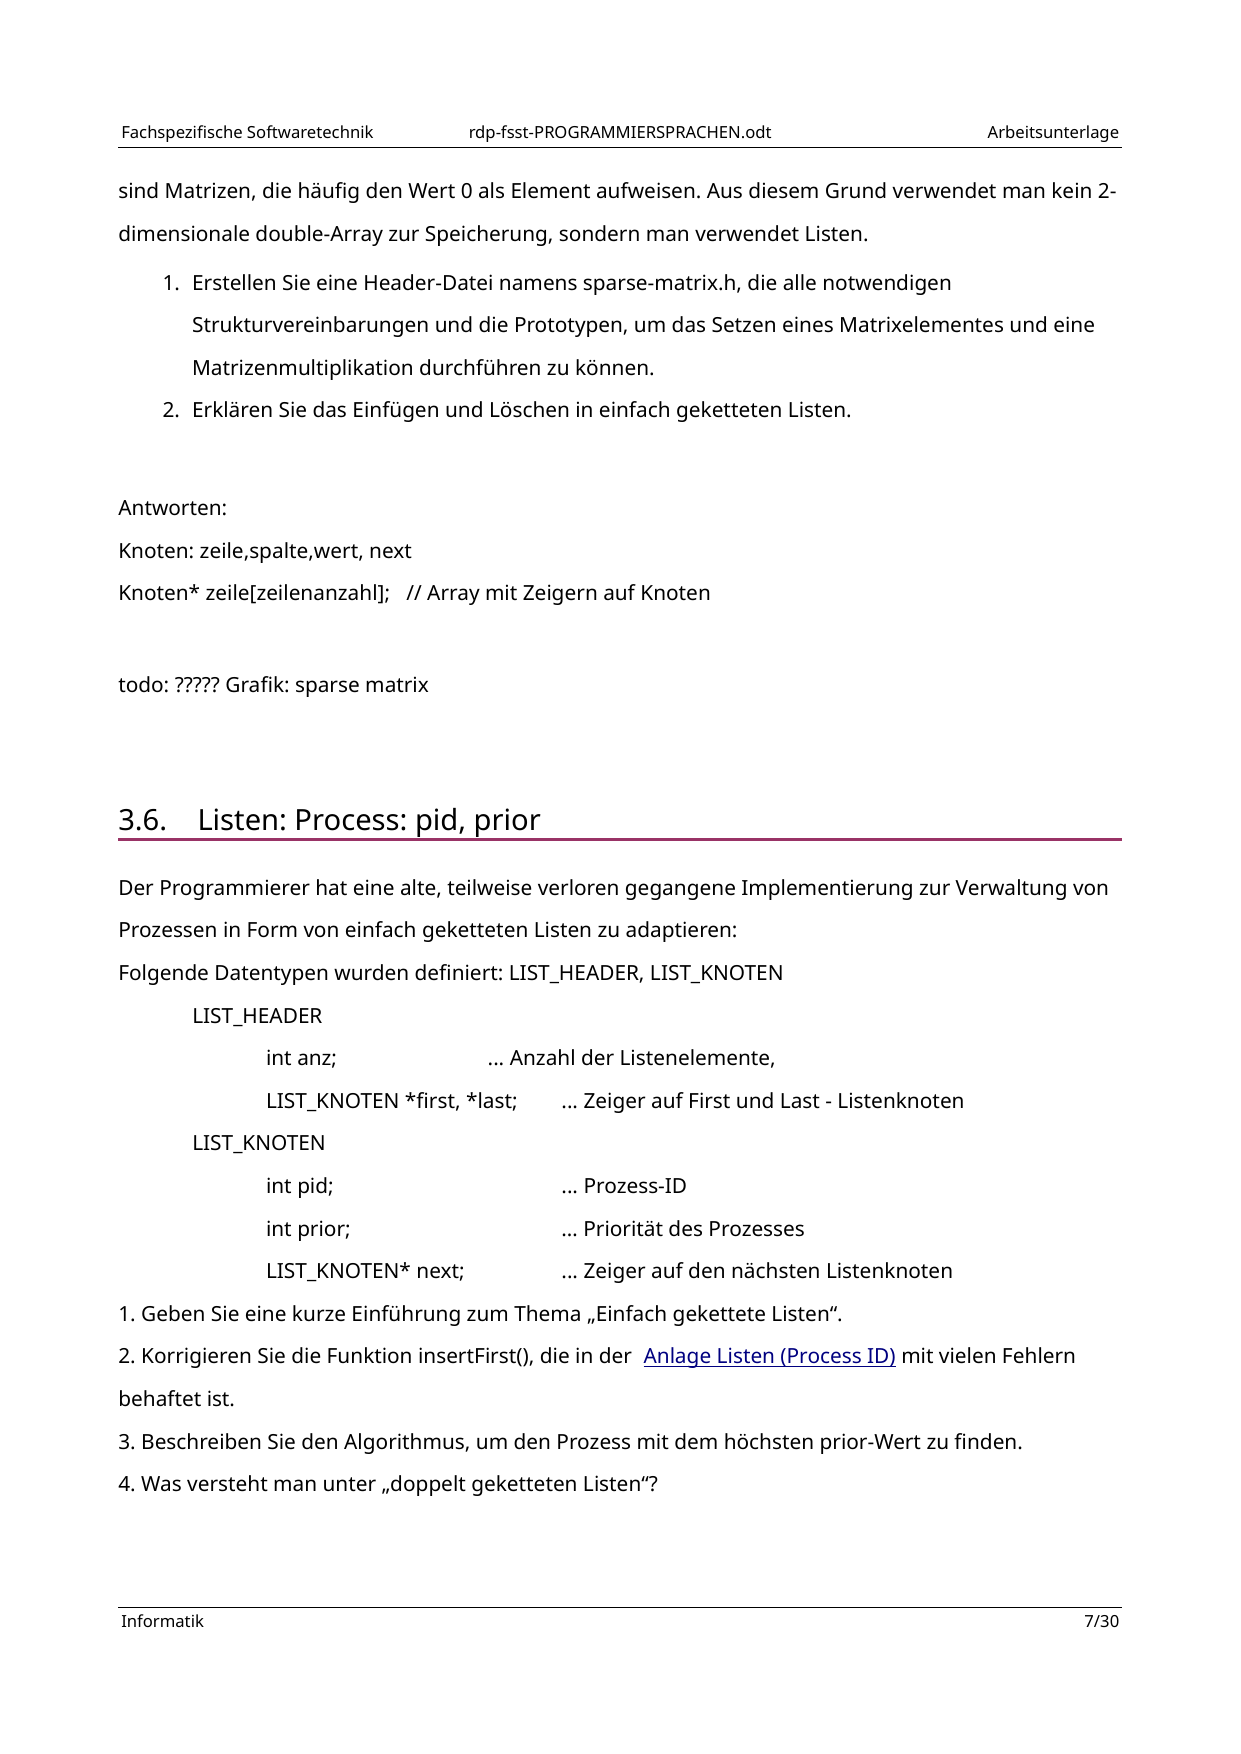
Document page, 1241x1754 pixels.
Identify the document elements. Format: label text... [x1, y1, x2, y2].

text LIST_KNOTEN *first, *last; ... Zeiger auf First und Last - Listenknoten [118, 1086, 1122, 1114]
text LIST_HEADER [118, 1001, 1122, 1029]
text int anz; ... Anzahl der Listenelemente, [118, 1043, 1122, 1072]
subtitle Listen: Process: pid, prior [118, 799, 1122, 838]
text Knoten* zeile[zeilenanzahl]; // Array mit Zeigern auf Knoten [118, 578, 1122, 649]
text sind Matrizen, die häufig den Wert 0 als Element aufweisen. Aus diesem Grund verwendet man kein 2-dimensionale double-Array zur Speicherung, sondern man verwendet Listen. [118, 176, 1122, 247]
text int pid; ... Prozess-ID [118, 1171, 1122, 1199]
text todo: ????? Grafik: sparse matrix [118, 670, 1122, 698]
text Knoten: zeile,spalte,wert, next [118, 536, 1122, 564]
text Folgende Datentypen wurden definiert: LIST_HEADER, LIST_KNOTEN [118, 958, 1122, 987]
text LIST_KNOTEN [118, 1128, 1122, 1157]
text Antworten: [118, 493, 1122, 522]
list Erklären Sie das Einfügen und Löschen in einfach geketteten Listen. [162, 396, 1122, 424]
text int prior; … Priorität des Prozesses [118, 1214, 1122, 1242]
text Der Programmierer hat eine alte, teilweise verloren gegangene Implementierung zur Verwaltung von Prozessen in Form von einfach geketteten Listen zu adaptieren: [118, 873, 1122, 944]
text 3. Beschreiben Sie den Algorithmus, um den Prozess mit dem höchsten prior-Wert zu finden. [118, 1427, 1122, 1455]
text 2. Korrigieren Sie die Funktion insertFirst(), die in der Anlage Listen (Process ID) mit vielen Fehlern behaftet ist. [118, 1342, 1122, 1413]
list Erstellen Sie eine Header-Datei namens sparse-matrix.h, die alle notwendigen Strukturvereinbarungen und die Prototypen, um das Setzen eines Matrixelementes und eine Matrizenmultiplikation durchführen zu können. [162, 268, 1122, 381]
text LIST_KNOTEN* next; ... Zeiger auf den nächsten Listenknoten [118, 1256, 1122, 1285]
text 4. Was versteht man unter „doppelt geketteten Listen“? [118, 1469, 1122, 1498]
text 1. Geben Sie eine kurze Einführung zum Thema „Einfach gekettete Listen“. [118, 1299, 1122, 1327]
